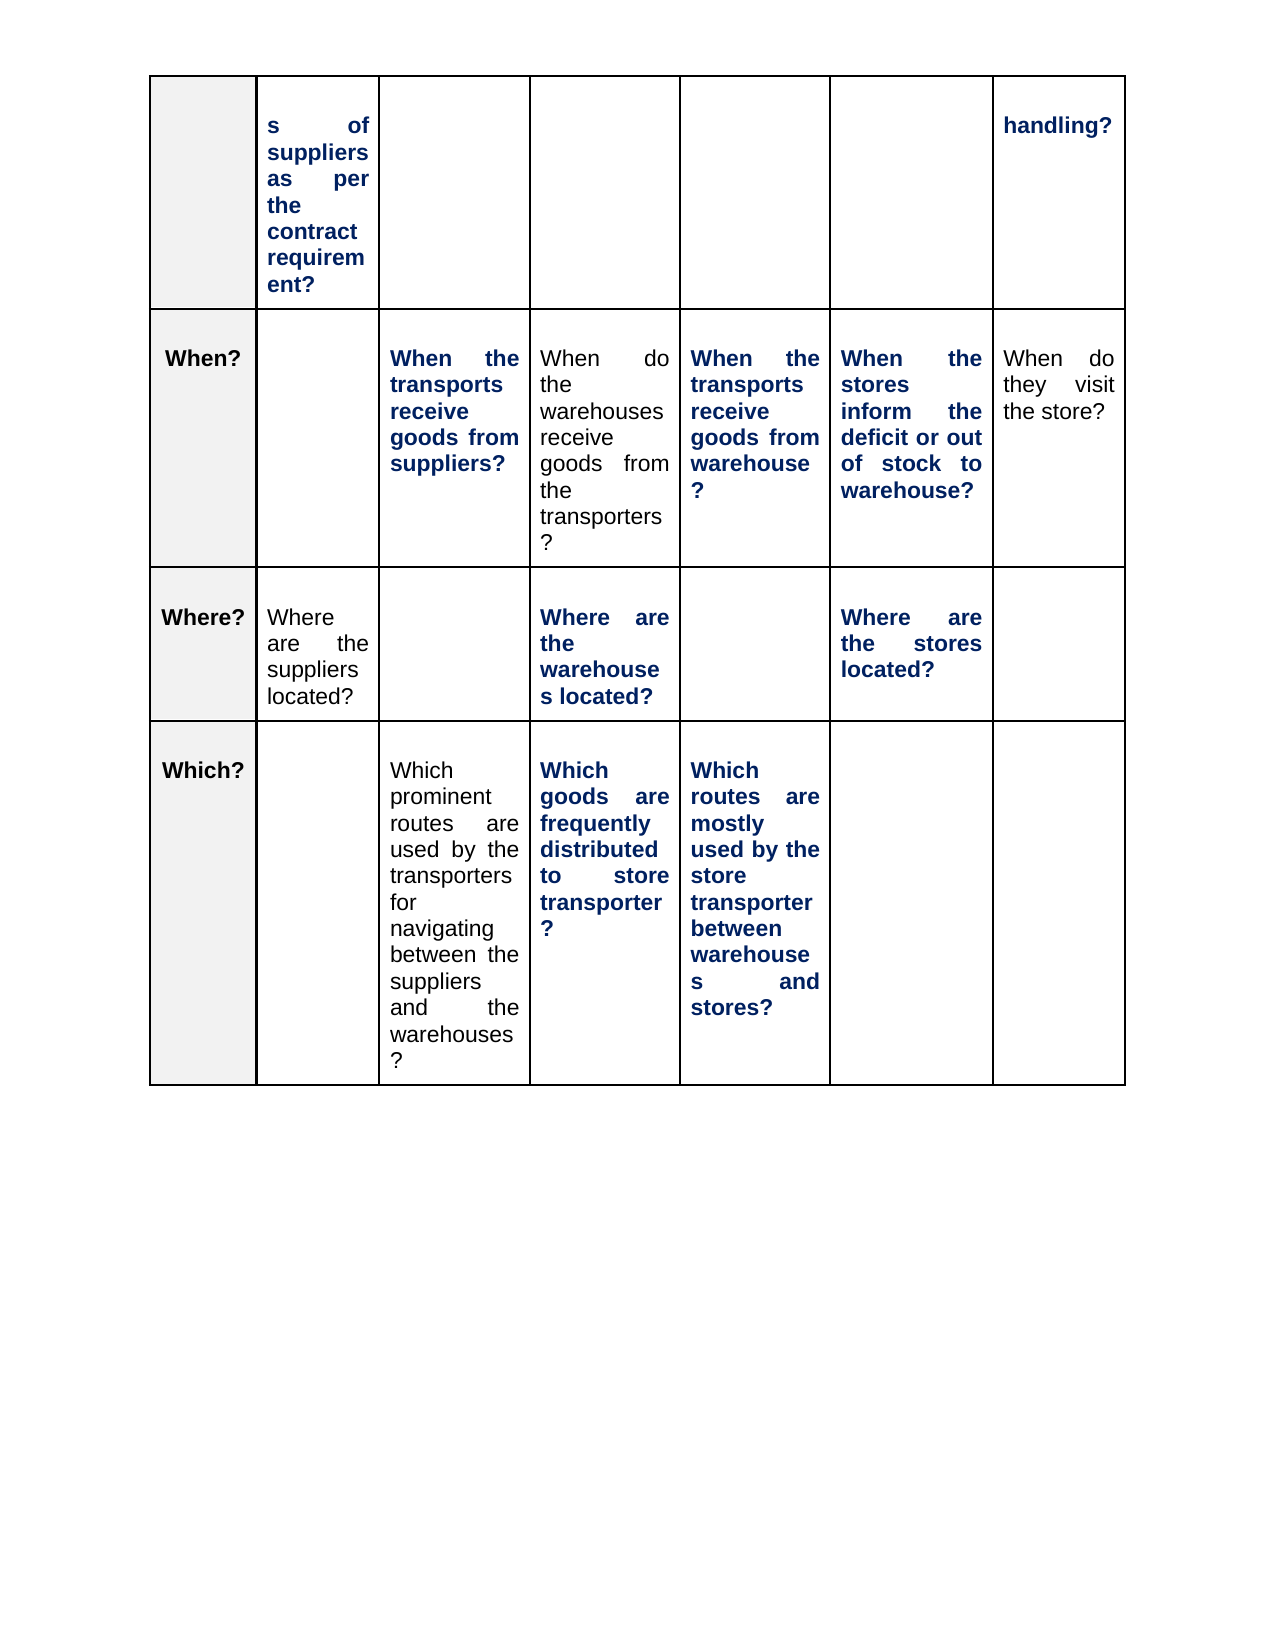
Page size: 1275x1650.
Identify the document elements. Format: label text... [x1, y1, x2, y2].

table_cell Which goods are frequently distributed to store transporter? [531, 722, 679, 1084]
table_cell [831, 722, 992, 1084]
table_cell [258, 310, 378, 566]
table_cell [380, 568, 529, 719]
table_cell Which prominent routes are used by the transporters for navigating between the suppliers and the warehouses? [380, 722, 529, 1084]
table_cell When the transports receive goods from warehouse? [681, 310, 829, 566]
table_cell When? [151, 310, 255, 566]
table_cell Where are the stores located? [831, 568, 992, 719]
table_cell [380, 77, 529, 307]
table_cell When the stores inform the deficit or out of stock to warehouse? [831, 310, 992, 566]
table_cell Which? [151, 722, 255, 1084]
table_cell Where? [151, 568, 255, 719]
table_cell [994, 722, 1124, 1084]
table_cell Which routes are mostly used by the store transporter between warehouses and stores? [681, 722, 829, 1084]
table_cell When the transports receive goods from suppliers? [380, 310, 529, 566]
table_cell [994, 568, 1124, 719]
table_cell [681, 568, 829, 719]
table_cell [151, 77, 255, 307]
table_cell [531, 77, 679, 307]
table_cell handling? [994, 77, 1124, 307]
table_cell When do the warehouses receive goods from the transporters? [531, 310, 679, 566]
table_cell Where are the warehouses located? [531, 568, 679, 719]
table_cell [681, 77, 829, 307]
table_cell [831, 77, 992, 307]
table_cell s of suppliers as per the contract requirement? [258, 77, 378, 307]
table_cell Where are the suppliers located? [258, 568, 378, 719]
table_cell When do they visit the store? [994, 310, 1124, 566]
table_cell [258, 722, 378, 1084]
